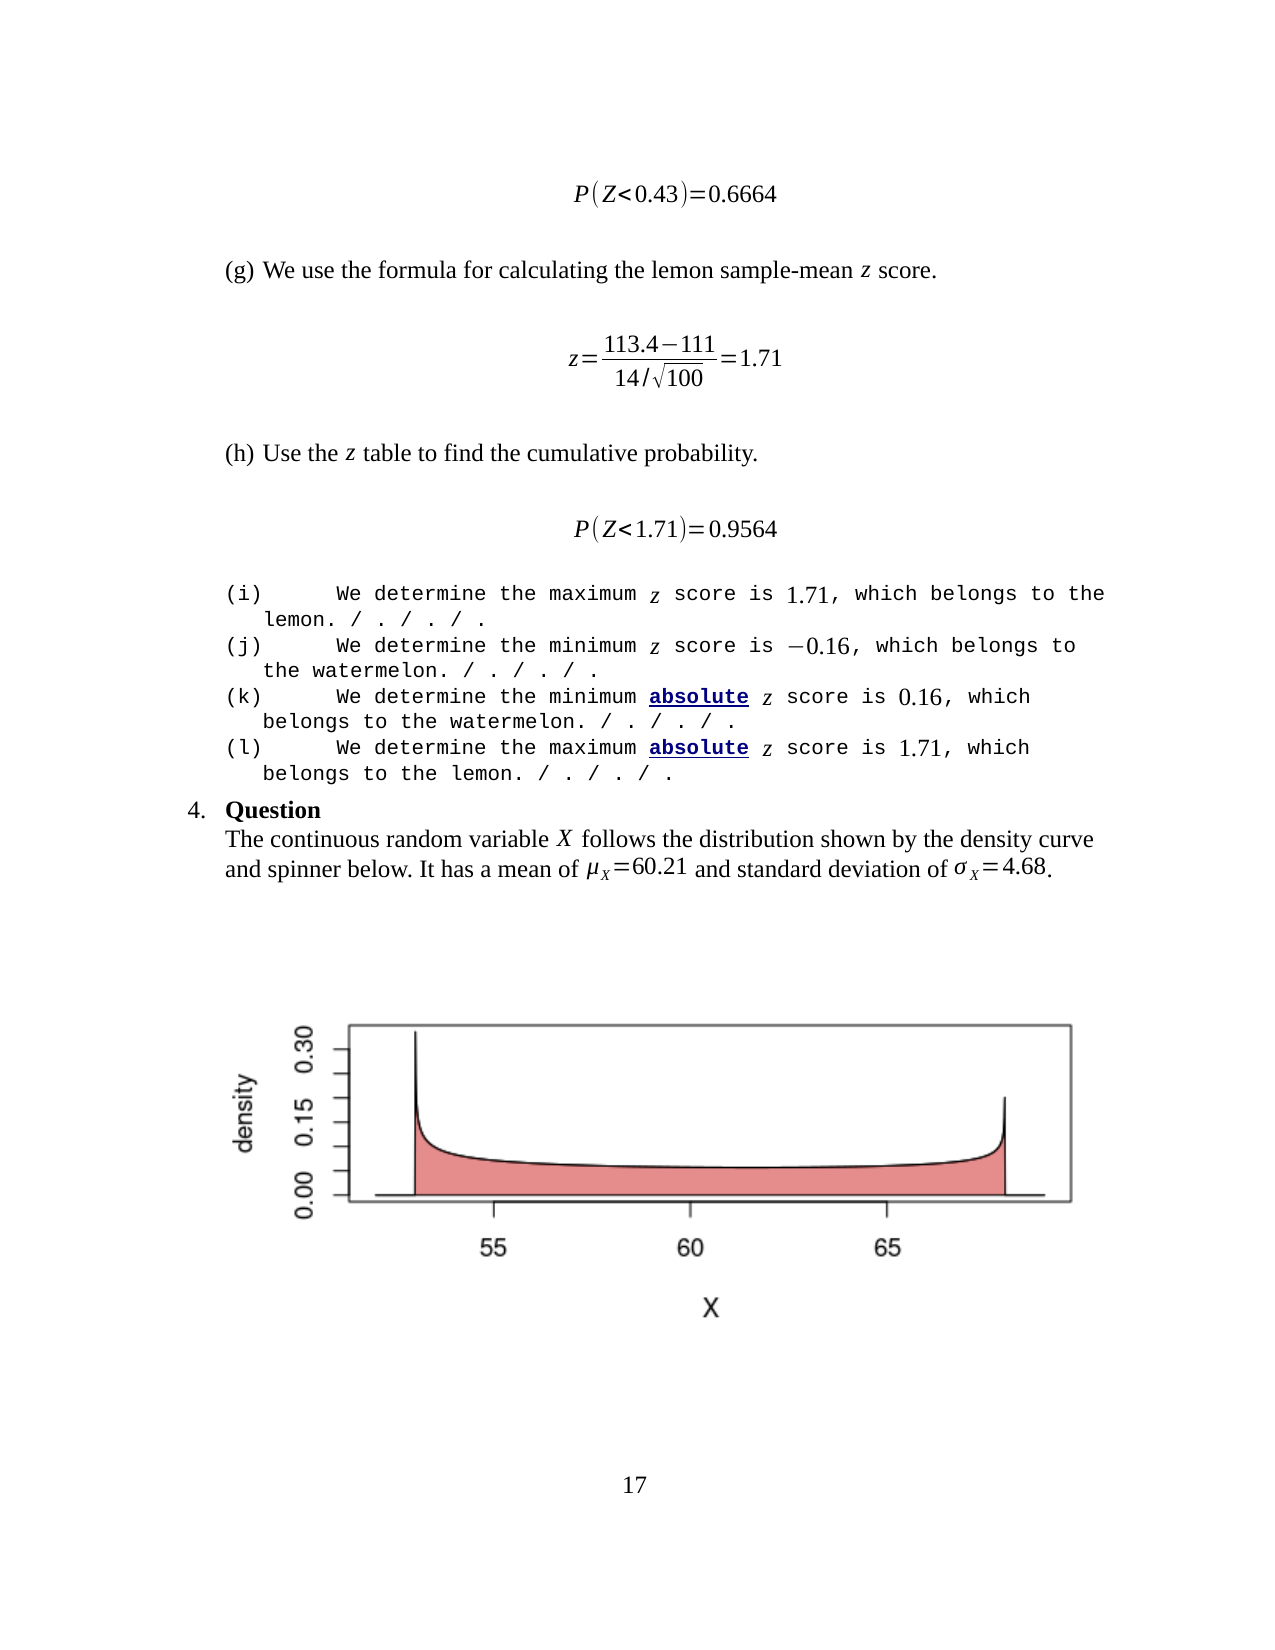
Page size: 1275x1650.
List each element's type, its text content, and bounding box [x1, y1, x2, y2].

list Use the table to find the cumulative probability. [225, 438, 1125, 467]
list We determine the maximum score is , which belongs to the lemon. / . / . / . [225, 581, 1125, 633]
list We use the formula for calculating the lemon sample-mean score. [225, 255, 1125, 284]
list We determine the minimum absolute score is , which belongs to the watermelon. / . / . / . [225, 684, 1125, 735]
list Question The continuous random variable follows the distribution shown by the density curve and spinner below. It has a mean of and standard deviation of . [187, 795, 1125, 884]
list We determine the maximum absolute score is , which belongs to the lemon. / . / . / . [225, 735, 1125, 786]
list We determine the minimum score is , which belongs to the watermelon. / . / . / . [225, 633, 1125, 684]
picture [225, 902, 1134, 1357]
list [187, 902, 225, 1357]
